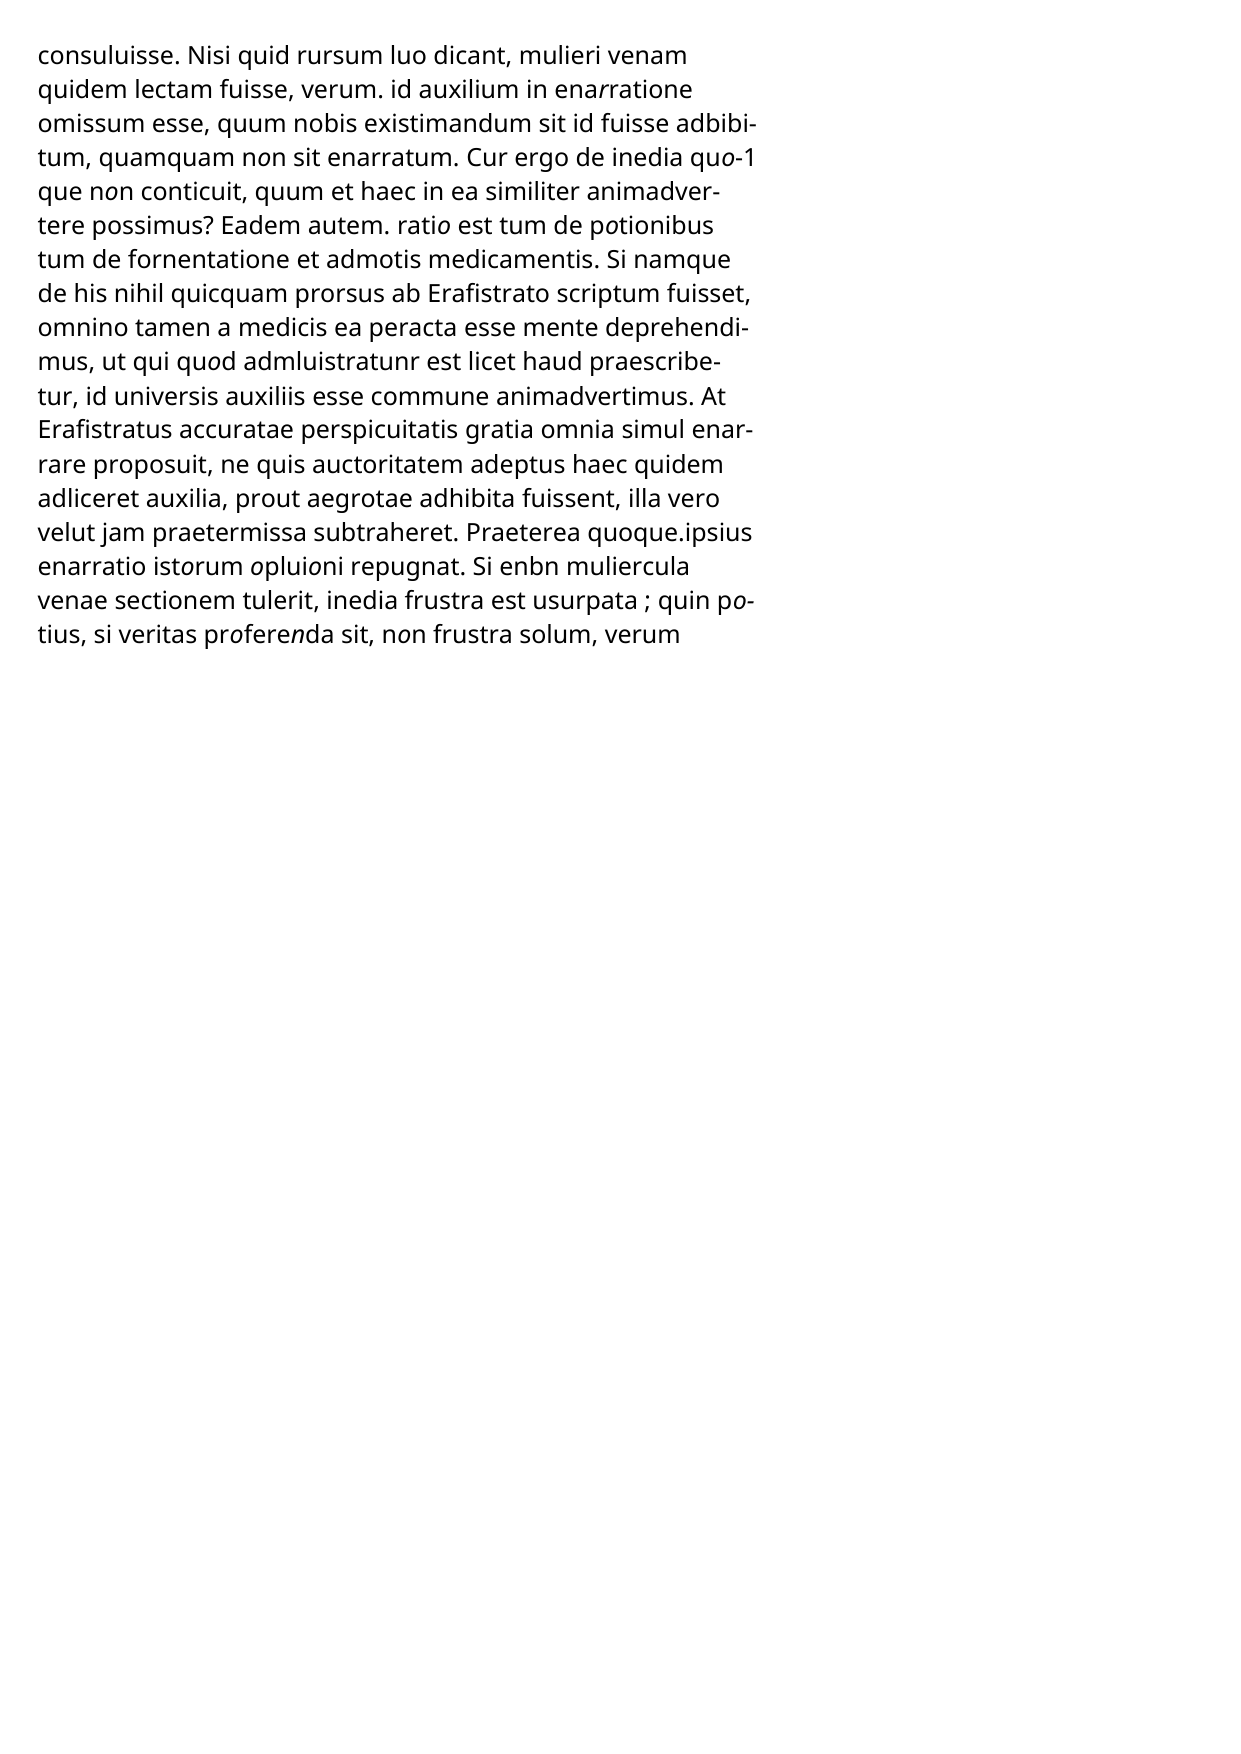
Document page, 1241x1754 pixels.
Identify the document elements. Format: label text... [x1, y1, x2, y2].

text consuluisse. Nisi quid rursum luo dicant, mulieri venam quidem lectam fuisse, verum. id auxilium in enarratione omissum esse, quum nobis existimandum sit id fuisse adbibi- tum, quamquam non sit enarratum. Cur ergo de inedia quo-1 que non conticuit, quum et haec in ea similiter animadver- tere possimus? Eadem autem. ratio est tum de potionibus tum de fornentatione et admotis medicamentis. Si namque de his nihil quicquam prorsus ab Erafistrato scriptum fuisset, omnino tamen a medicis ea peracta esse mente deprehendi- mus, ut qui quod admluistratunr est licet haud praescribe- tur, id universis auxiliis esse commune animadvertimus. At Erafistratus accuratae perspicuitatis gratia omnia simul enar- rare proposuit, ne quis auctoritatem adeptus haec quidem adliceret auxilia, prout aegrotae adhibita fuissent, illa vero velut jam praetermissa subtraheret. Praeterea quoque.ipsius enarratio istorum opluioni repugnat. Si enbn muliercula venae sectionem tulerit, inedia frustra est usurpata ; quin po- tius, si veritas proferenda sit, non frustra solum, verum [37, 37, 1203, 651]
